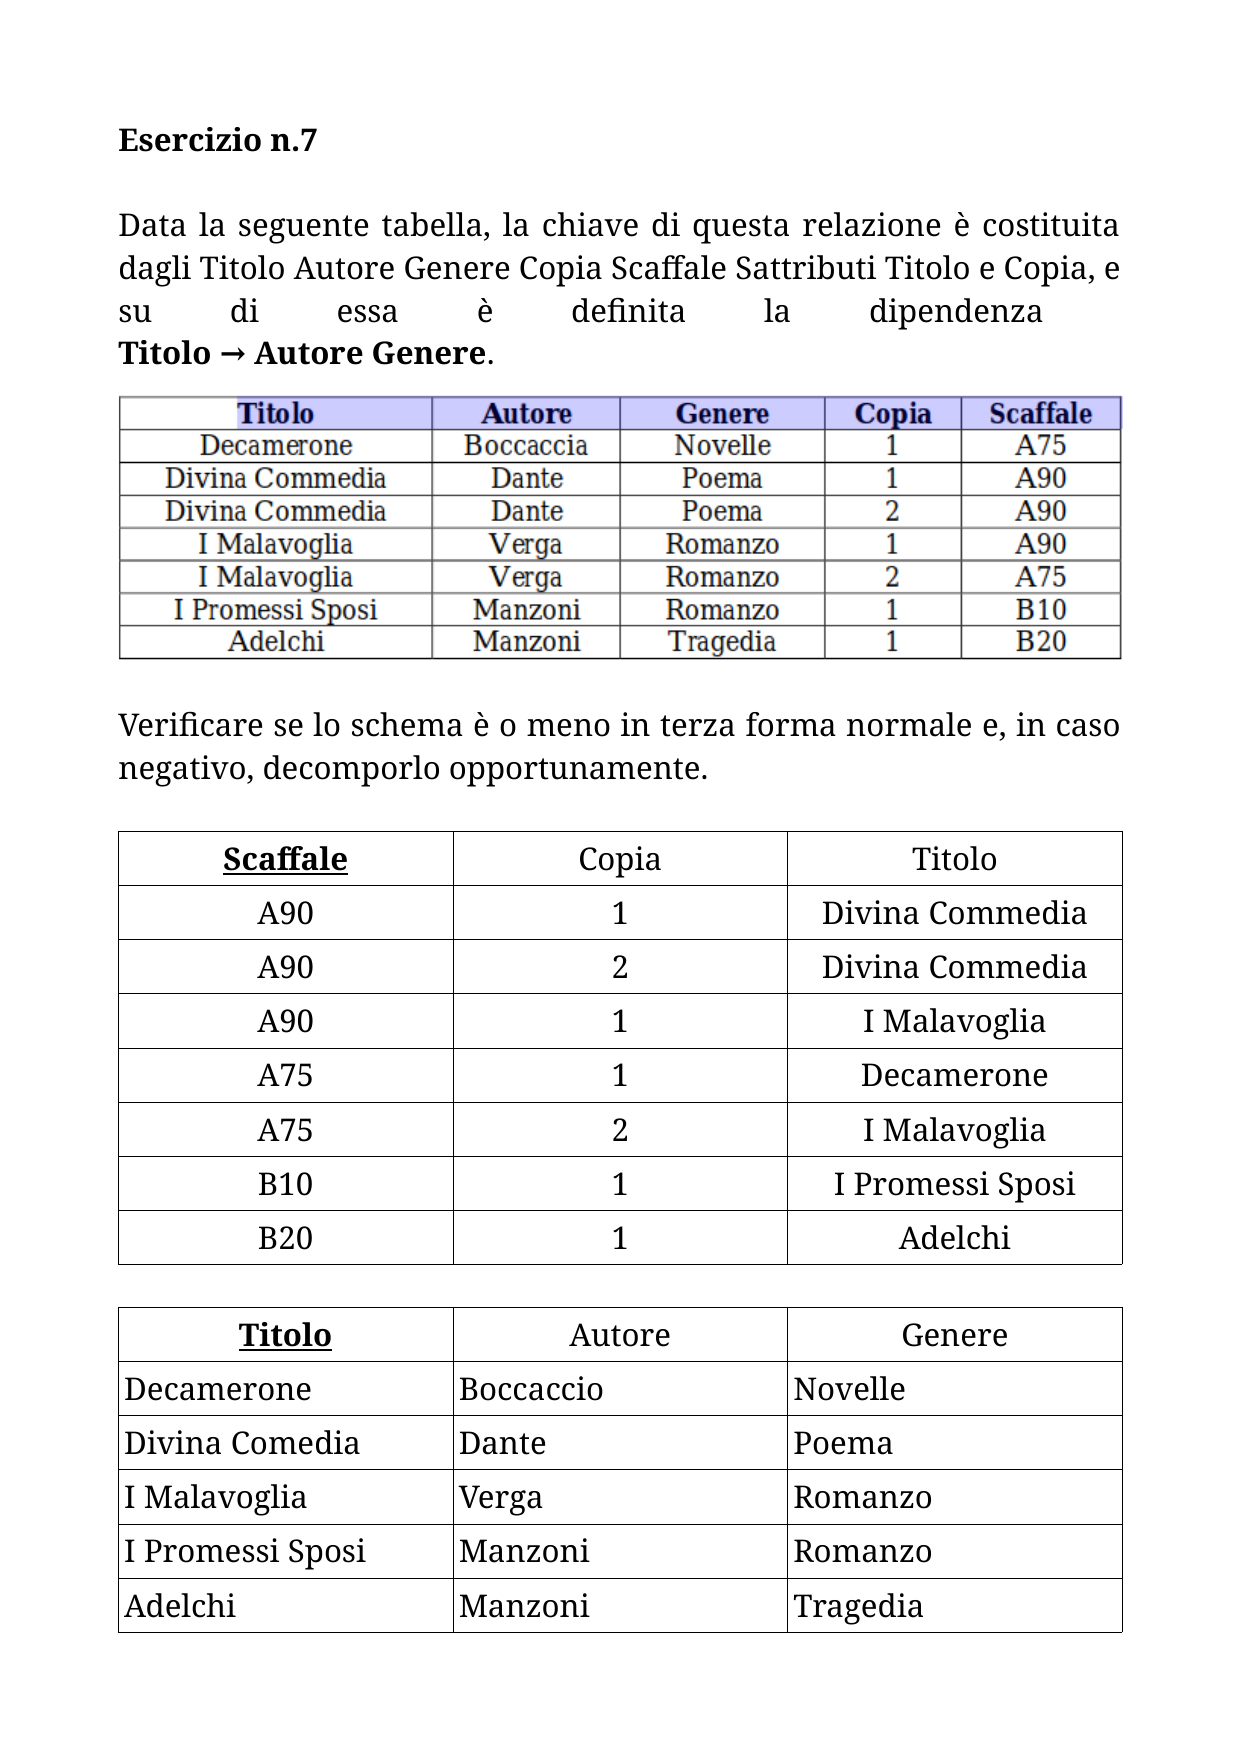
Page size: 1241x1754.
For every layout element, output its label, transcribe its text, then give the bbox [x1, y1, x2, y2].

table_header Scaffale [119, 832, 453, 885]
table_cell Decamerone [788, 1049, 1122, 1102]
table_cell I Malavoglia [788, 1103, 1122, 1156]
table_cell Novelle [788, 1362, 1122, 1415]
table_cell 1 [454, 886, 787, 939]
table_cell A90 [119, 940, 453, 993]
table_cell Poema [788, 1416, 1122, 1469]
table_cell Tragedia [788, 1579, 1122, 1632]
table_cell A90 [119, 994, 453, 1047]
table_header Titolo [119, 1308, 453, 1361]
table_cell I Promessi Sposi [119, 1525, 453, 1578]
table_cell 1 [454, 1049, 787, 1102]
table_header Autore [454, 1308, 787, 1361]
table_cell A75 [119, 1103, 453, 1156]
table_cell Manzoni [454, 1579, 787, 1632]
table_cell Divina Commedia [788, 886, 1122, 939]
table_cell 2 [454, 940, 787, 993]
text Verificare se lo schema è o meno in terza forma normale e, in caso negativo, decomporlo opportunamente. [118, 703, 1122, 788]
table_cell B20 [119, 1211, 453, 1264]
table_cell Adelchi [788, 1211, 1122, 1264]
table_header Genere [788, 1308, 1122, 1361]
picture [118, 394, 1123, 661]
table_cell Romanzo [788, 1525, 1122, 1578]
text Esercizio n.7 [118, 118, 1122, 161]
table_cell A75 [119, 1049, 453, 1102]
table_cell 1 [454, 1211, 787, 1264]
table_cell A90 [119, 886, 453, 939]
text Data la seguente tabella, la chiave di questa relazione è costituita dagli Titolo Autore Genere Copia Scaffale Sattributi Titolo e Copia, e su di essa è definita la dipendenza Titolo → Autore Genere. [118, 203, 1122, 374]
table_cell B10 [119, 1157, 453, 1210]
table_cell Manzoni [454, 1525, 787, 1578]
table_header Copia [454, 832, 787, 885]
table_cell I Promessi Sposi [788, 1157, 1122, 1210]
table_cell Divina Comedia [119, 1416, 453, 1469]
table_cell Romanzo [788, 1470, 1122, 1523]
table_cell 1 [454, 994, 787, 1047]
table_cell 1 [454, 1157, 787, 1210]
table_cell Adelchi [119, 1579, 453, 1632]
table_cell I Malavoglia [119, 1470, 453, 1523]
table_cell Divina Commedia [788, 940, 1122, 993]
table_cell Verga [454, 1470, 787, 1523]
table_cell I Malavoglia [788, 994, 1122, 1047]
table_header Titolo [788, 832, 1122, 885]
table_cell 2 [454, 1103, 787, 1156]
table_cell Decamerone [119, 1362, 453, 1415]
table_cell Boccaccio [454, 1362, 787, 1415]
table_cell Dante [454, 1416, 787, 1469]
